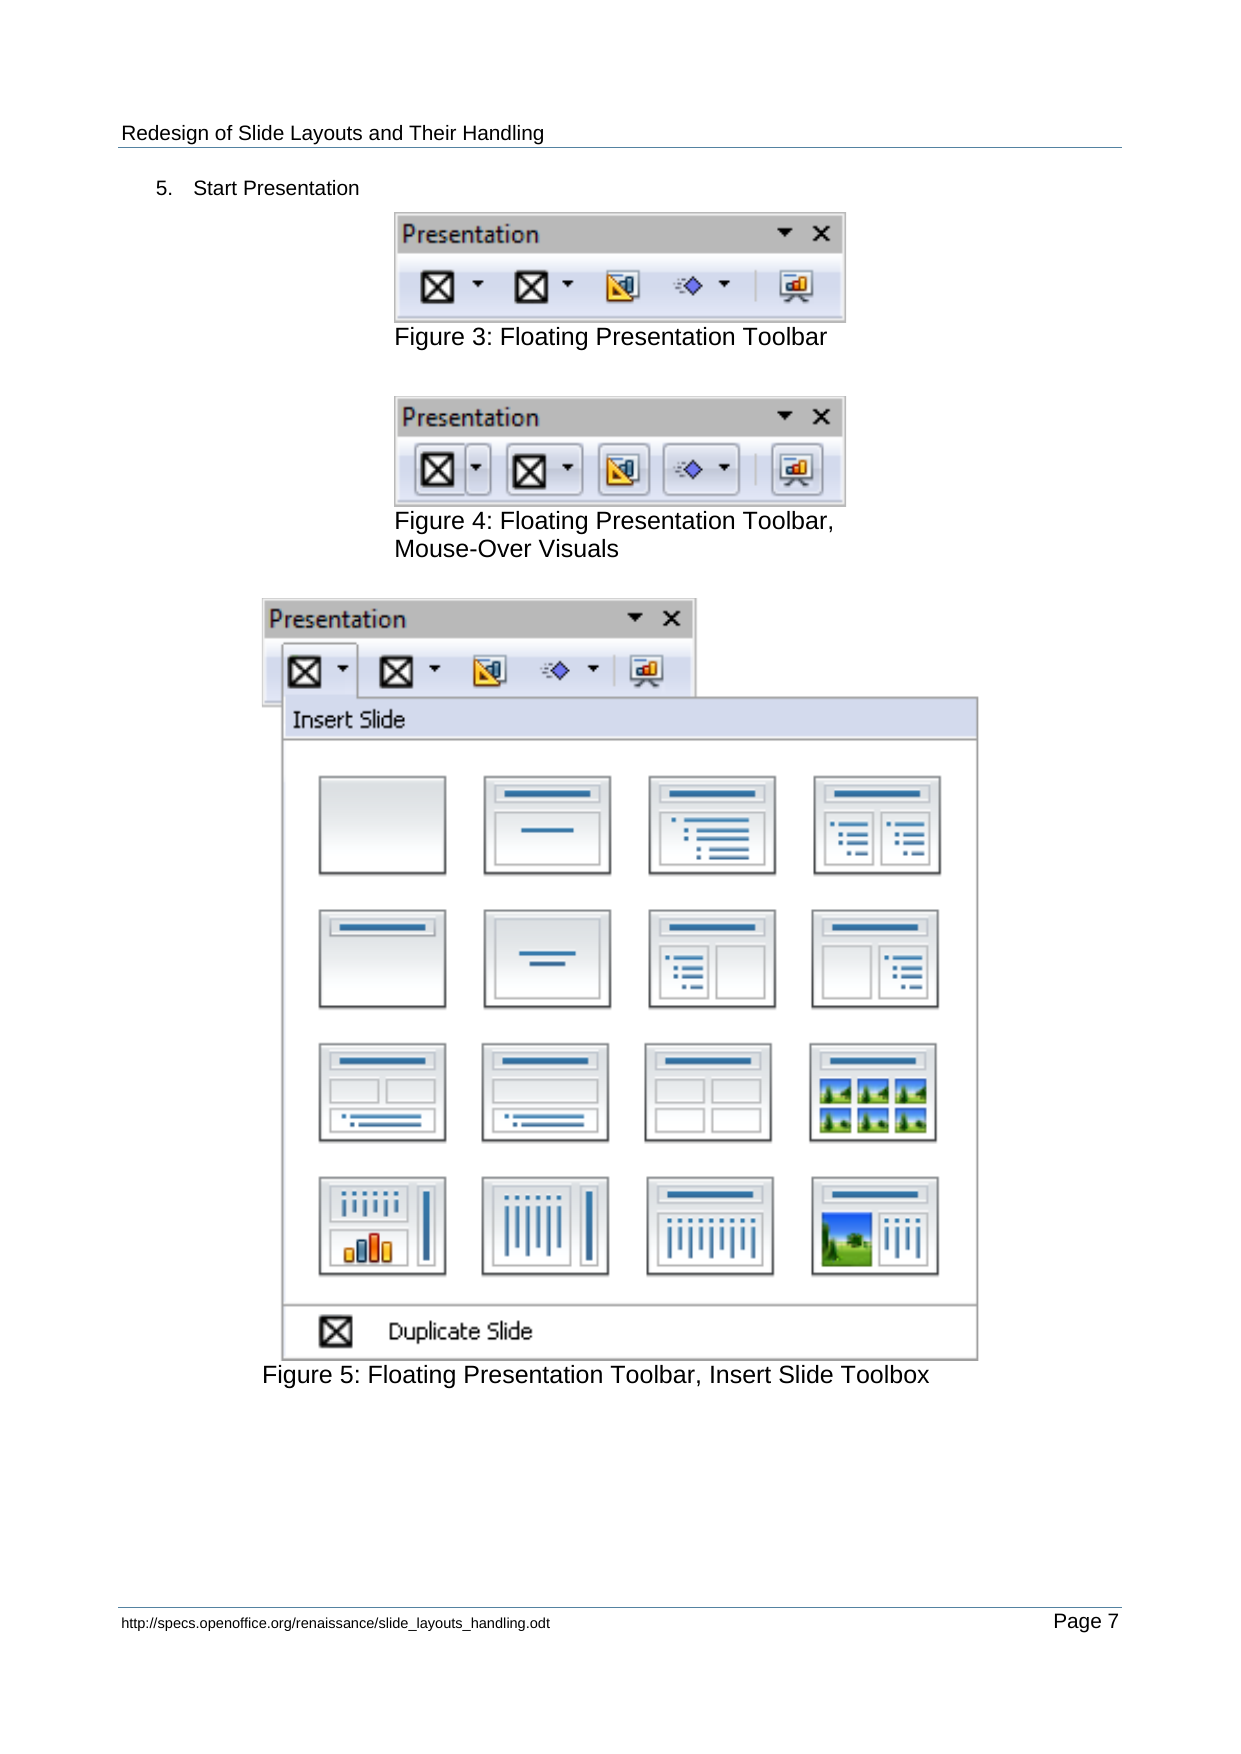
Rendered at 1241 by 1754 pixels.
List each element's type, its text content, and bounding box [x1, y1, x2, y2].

text Figure 5: Floating Presentation Toolbar, Insert Slide Toolbox [262, 1361, 978, 1388]
picture [261, 598, 979, 1361]
text Figure 3: Floating Presentation Toolbar [394, 323, 846, 351]
picture [394, 212, 847, 323]
text Figure 4: Floating Presentation Toolbar, Mouse-Over Visuals [394, 507, 846, 562]
list Start Presentation [156, 177, 1122, 200]
picture [394, 396, 847, 507]
